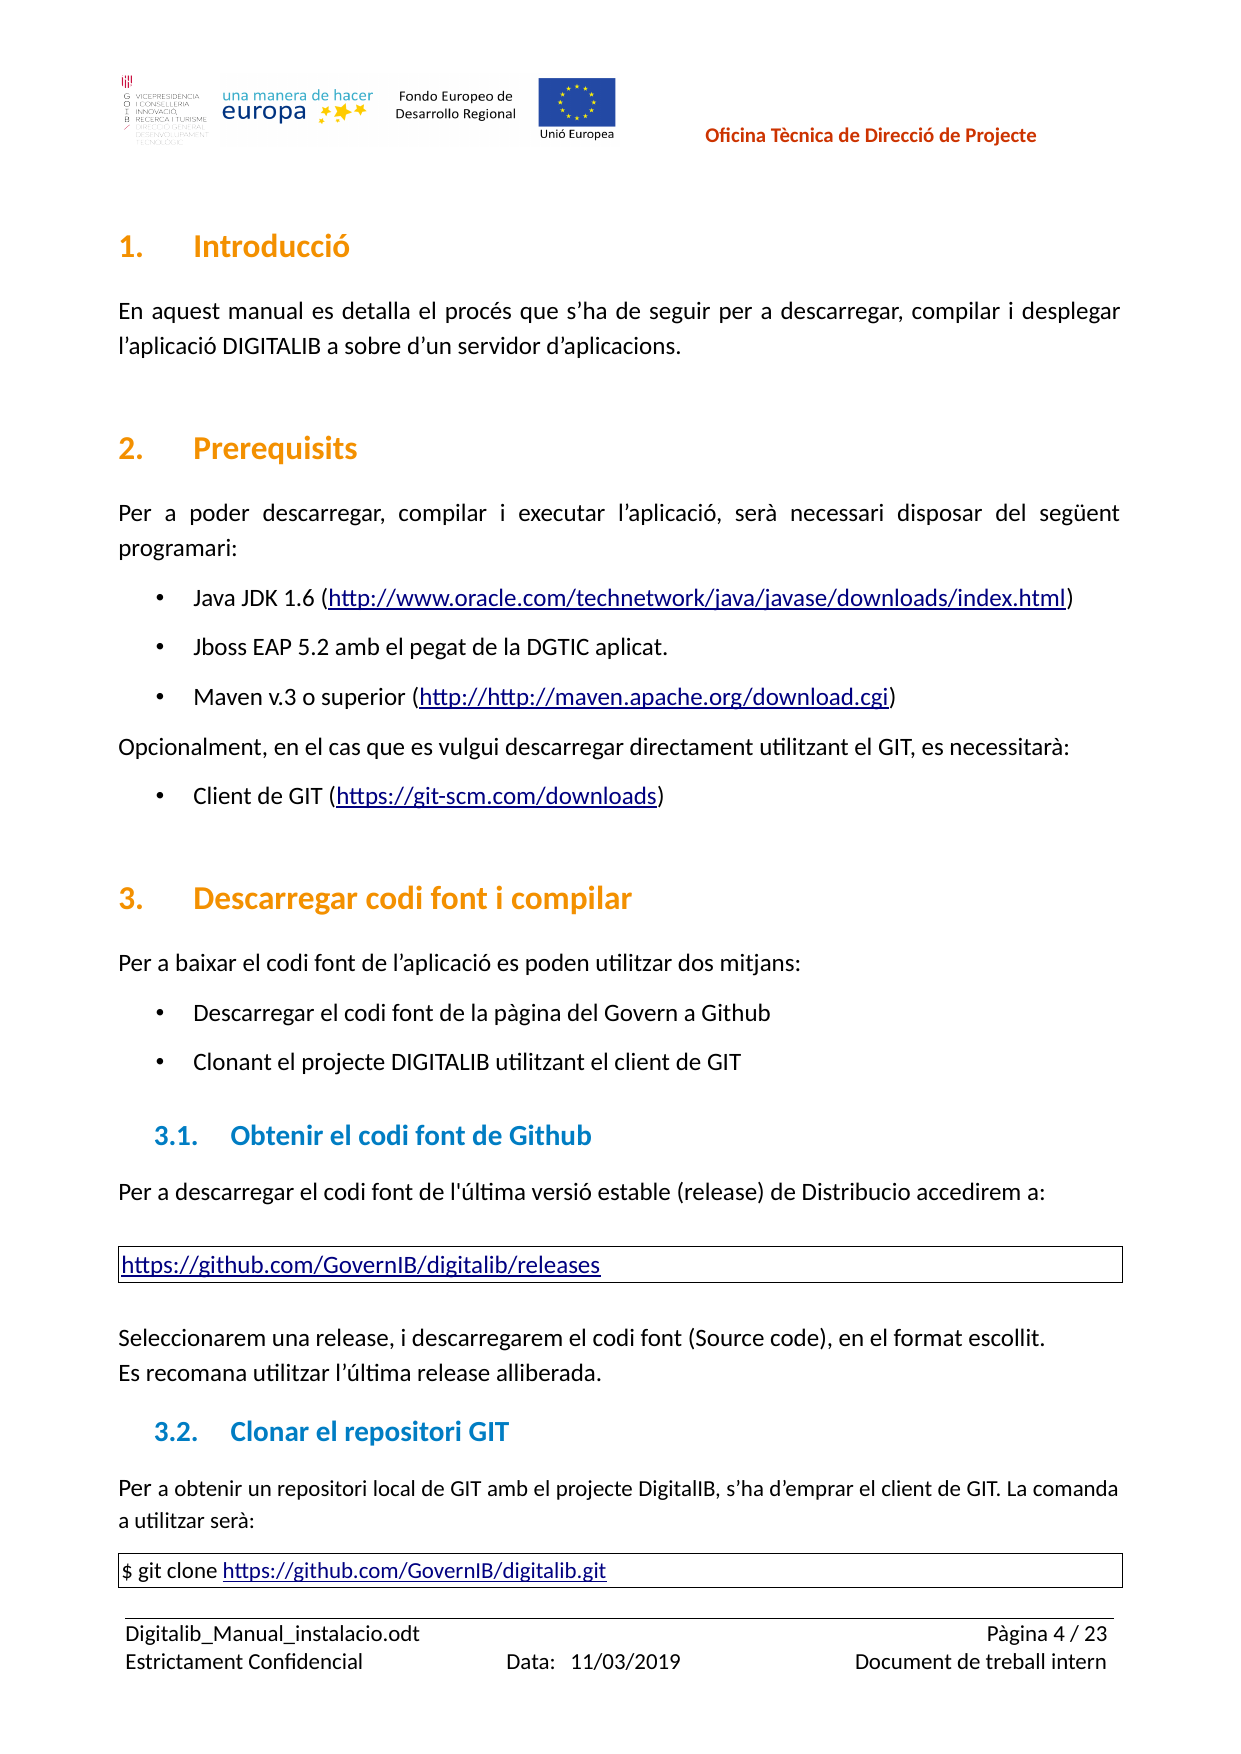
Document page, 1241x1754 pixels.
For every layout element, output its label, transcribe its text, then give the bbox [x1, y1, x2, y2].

text Per a obtenir un repositori local de GIT amb el projecte DigitalIB, s’ha d’emprar el client de GIT. La comanda a utilitzar serà: [118, 1472, 1122, 1534]
picture [219, 73, 621, 147]
text $ git clone https://github.com/GovernIB/digitalib.git [119, 1554, 1122, 1587]
list Java JDK 1.6 (http://www.oracle.com/technetwork/java/javase/downloads/index.html) [156, 582, 1122, 612]
subtitle Clonar el repositori GIT [153, 1413, 1122, 1448]
text Opcionalment, en el cas que es vulgui descarregar directament utilitzant el GIT, es necessitarà: [118, 731, 1122, 761]
list Clonant el projecte DIGITALIB utilitzant el client de GIT [156, 1046, 1122, 1077]
subtitle Prerequisits [118, 427, 1122, 468]
text Es recomana utilitzar l’última release alliberada. [118, 1357, 1122, 1387]
text En aquest manual es detalla el procés que s’ha de seguir per a descarregar, compilar i desplegar l’aplicació DIGITALIB a sobre d’un servidor d’aplicacions. [118, 295, 1122, 361]
subtitle Obtenir el codi font de Github [153, 1117, 1122, 1152]
list Descarregar el codi font de la pàgina del Govern a Github [156, 997, 1122, 1027]
list Client de GIT (https://git-scm.com/downloads) [156, 780, 1122, 811]
list Jboss EAP 5.2 amb el pegat de la DGTIC aplicat. [156, 631, 1122, 662]
text Per a baixar el codi font de l’aplicació es poden utilitzar dos mitjans: [118, 947, 1122, 978]
text Seleccionarem una release, i descarregarem el codi font (Source code), en el format escollit. [118, 1322, 1122, 1352]
text Per a descarregar el codi font de l'última versió estable (release) de Distribucio accedirem a: [118, 1176, 1122, 1206]
list Maven v.3 o superior (http://http://maven.apache.org/download.cgi) [156, 681, 1122, 712]
picture [118, 73, 213, 147]
text Per a poder descarregar, compilar i executar l’aplicació, serà necessari disposar del següent programari: [118, 497, 1122, 563]
subtitle Descarregar codi font i compilar [118, 877, 1122, 918]
subtitle Introducció [118, 225, 1122, 266]
text https://github.com/GovernIB/digitalib/releases [119, 1247, 1122, 1282]
